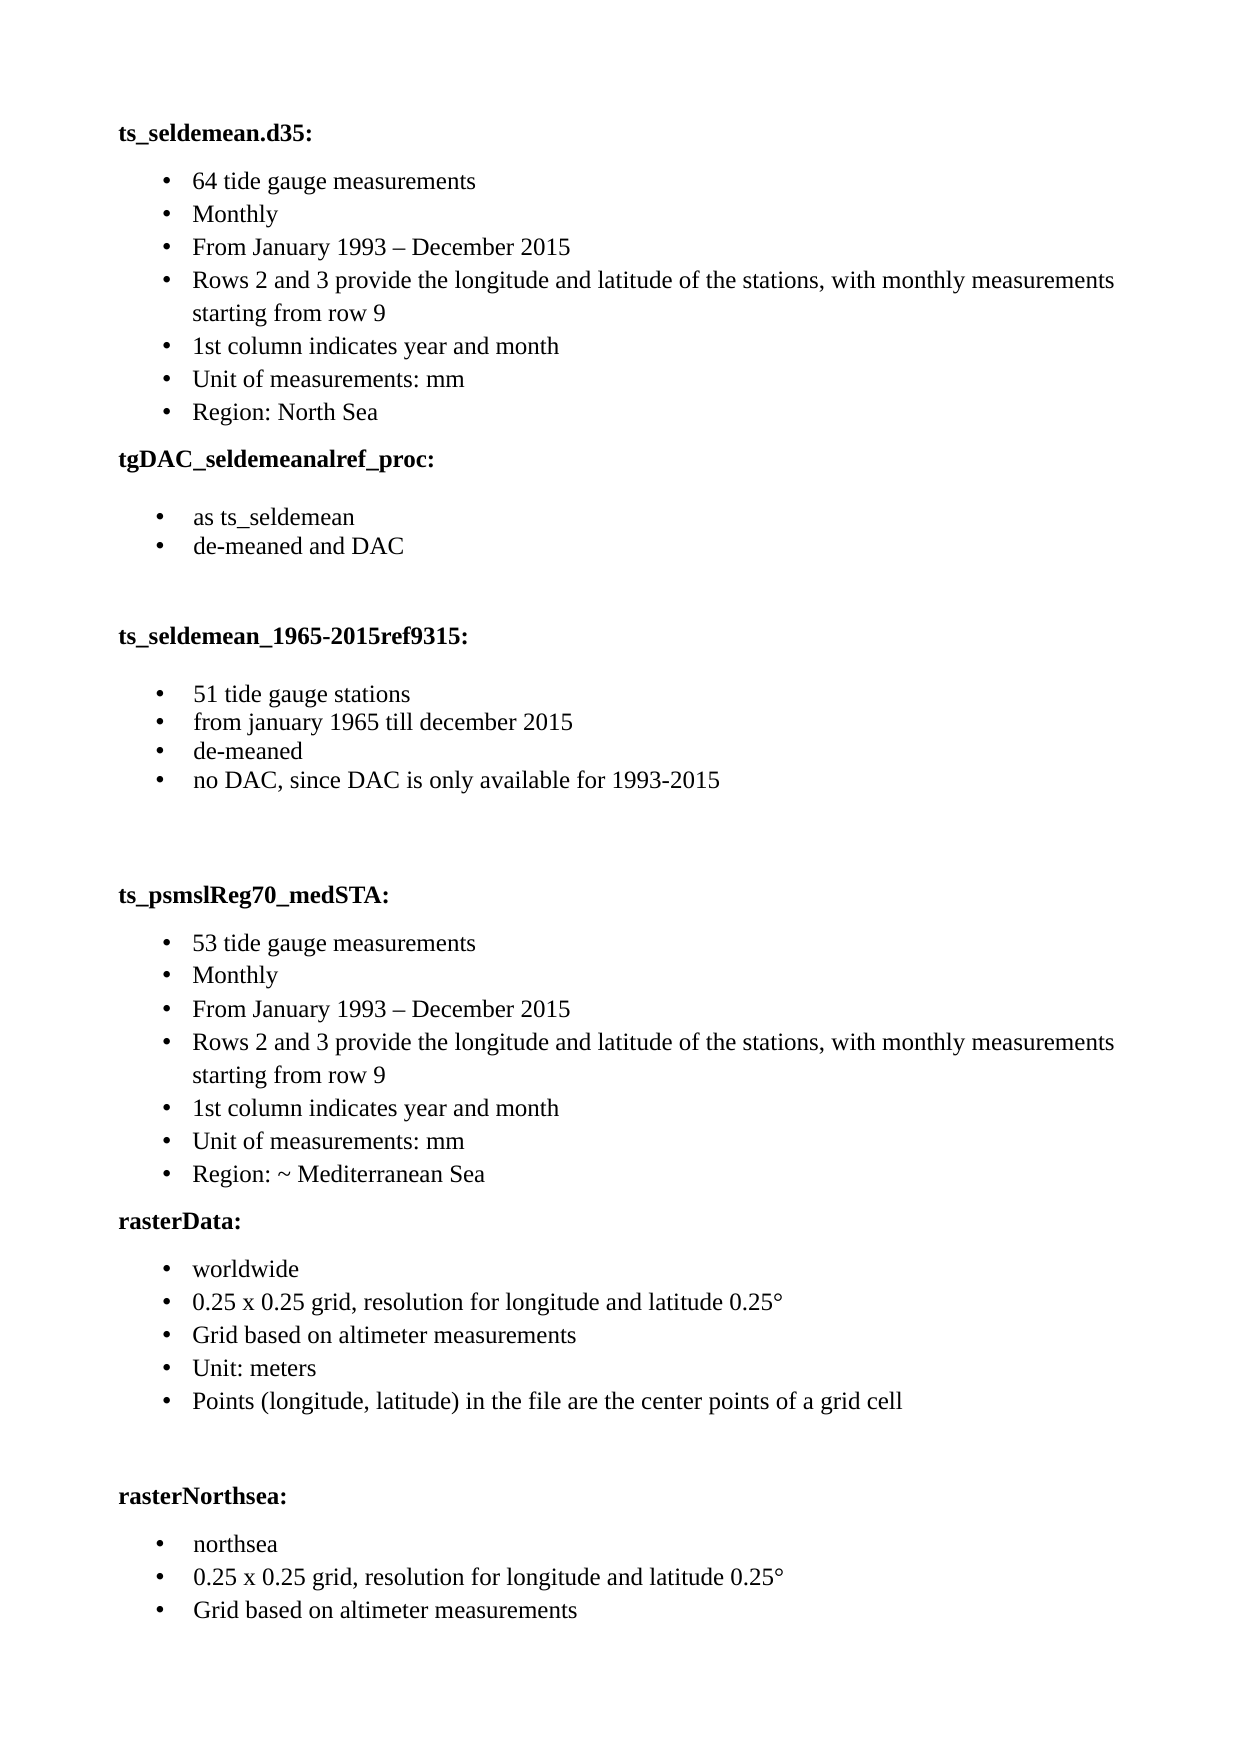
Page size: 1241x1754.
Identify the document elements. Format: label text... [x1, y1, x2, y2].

list 53 tide gauge measurements [162, 928, 1122, 956]
list 0.25 x 0.25 grid, resolution for longitude and latitude 0.25° [156, 1562, 1122, 1591]
text rasterNorthsea: [118, 1481, 1122, 1510]
list 64 tide gauge measurements [162, 166, 1122, 194]
list Grid based on altimeter measurements [162, 1320, 1122, 1349]
list from january 1965 till december 2015 [156, 707, 1122, 736]
list Region: ~ Mediterranean Sea [162, 1159, 1122, 1187]
list Monthly [162, 961, 1122, 989]
list Region: North Sea [162, 397, 1122, 426]
list de-meaned [156, 736, 1122, 765]
list worldwide [162, 1254, 1122, 1283]
list as ts_seldemean [156, 502, 1122, 531]
text ts_seldemean.d35: [118, 118, 1122, 147]
list Unit of measurements: mm [162, 1126, 1122, 1154]
list northsea [156, 1529, 1122, 1558]
text ts_psmslReg70_medSTA: [118, 880, 1122, 909]
list 1st column indicates year and month [162, 331, 1122, 359]
text rasterData: [118, 1206, 1122, 1235]
list Unit of measurements: mm [162, 364, 1122, 393]
list Rows 2 and 3 provide the longitude and latitude of the stations, with monthly measurements starting from row 9 [162, 265, 1122, 327]
list From January 1993 – December 2015 [162, 232, 1122, 261]
list Grid based on altimeter measurements [156, 1595, 1122, 1624]
text ts_seldemean_1965-2015ref9315: [118, 621, 1122, 650]
list Monthly [162, 199, 1122, 227]
list no DAC, since DAC is only available for 1993-2015 [156, 765, 1122, 794]
list de-meaned and DAC [156, 531, 1122, 559]
list 1st column indicates year and month [162, 1093, 1122, 1121]
list Unit: meters [162, 1353, 1122, 1382]
list Rows 2 and 3 provide the longitude and latitude of the stations, with monthly measurements starting from row 9 [162, 1027, 1122, 1088]
list Points (longitude, latitude) in the file are the center points of a grid cell [162, 1386, 1122, 1415]
list 0.25 x 0.25 grid, resolution for longitude and latitude 0.25° [162, 1287, 1122, 1316]
list 51 tide gauge stations [156, 679, 1122, 707]
text tgDAC_seldemeanalref_proc: [118, 444, 1122, 473]
list From January 1993 – December 2015 [162, 994, 1122, 1022]
